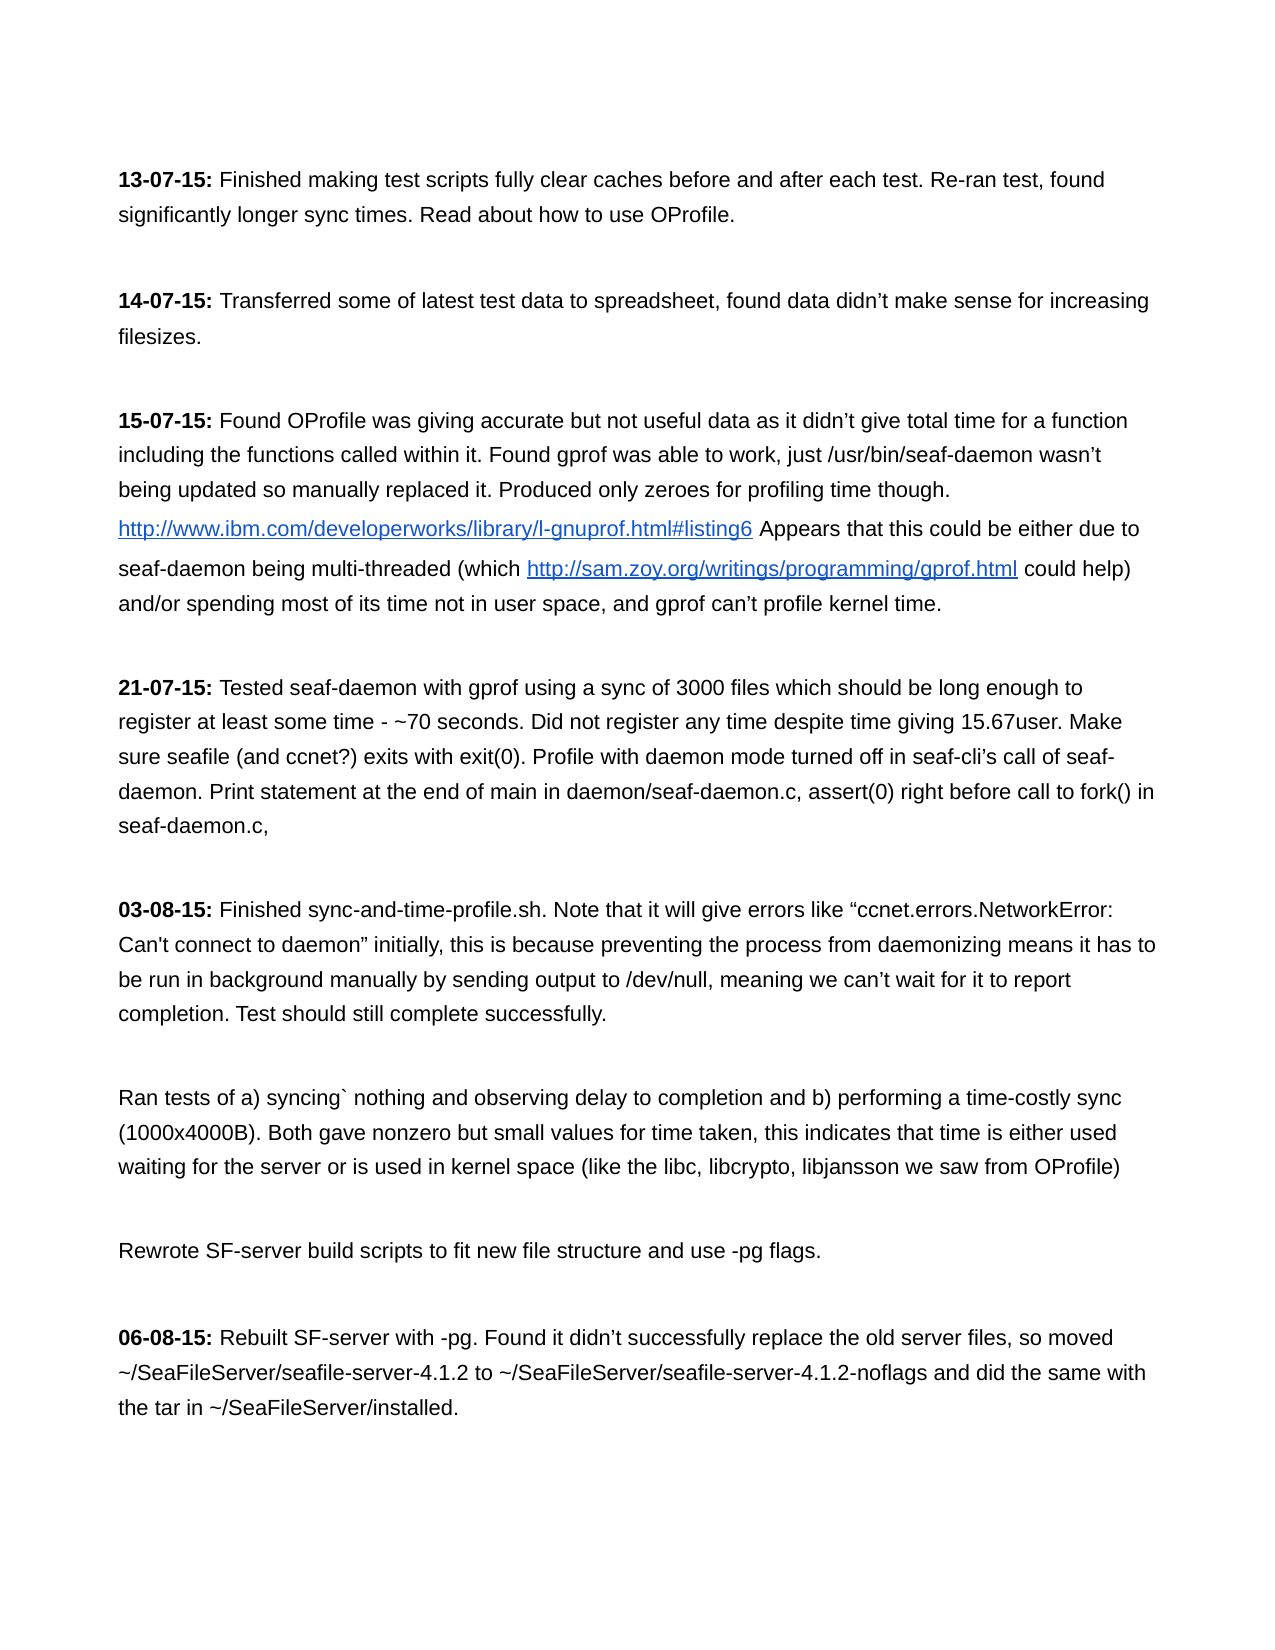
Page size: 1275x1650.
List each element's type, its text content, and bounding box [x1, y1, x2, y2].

text 21-07-15: Tested seaf-daemon with gprof using a sync of 3000 files which should be long enough to register at least some time - ~70 seconds. Did not register any time despite time giving 15.67user. Make sure seafile (and ccnet?) exits with exit(0). Profile with daemon mode turned off in seaf-cli’s call of seaf-daemon. Print statement at the end of main in daemon/seaf-daemon.c, assert(0) right before call to fork() in seaf-daemon.c, [118, 674, 1157, 838]
text Rewrote SF-server build scripts to fit new file structure and use -pg flags. [118, 1238, 1157, 1263]
text Ran tests of a) syncing` nothing and observing delay to completion and b) performing a time-costly sync (1000x4000B). Both gave nonzero but small values for time taken, this indicates that time is either used waiting for the server or is used in kernel space (like the libc, libcrypto, libjansson we saw from OProfile) [118, 1085, 1157, 1179]
text 15-07-15: Found OProfile was giving accurate but not useful data as it didn’t give total time for a function including the functions called within it. Found gprof was able to work, just /usr/bin/seaf-daemon wasn’t being updated so manually replaced it. Produced only zeroes for profiling time though. http://www.ibm.com/developerworks/library/l-gnuprof.html#listing6 Appears that this could be either due to seaf-daemon being multi-threaded (which http://sam.zoy.org/writings/programming/gprof.html could help) and/or spending most of its time not in user space, and gprof can’t profile kernel time. [118, 408, 1157, 616]
text 13-07-15: Finished making test scripts fully clear caches before and after each test. Re-ran test, found significantly longer sync times. Read about how to use OProfile. [118, 167, 1157, 227]
text 14-07-15: Transferred some of latest test data to spreadsheet, found data didn’t make sense for increasing filesizes. [118, 286, 1157, 349]
text 03-08-15: Finished sync-and-time-profile.sh. Note that it will give errors like “ccnet.errors.NetworkError: Can't connect to daemon” initially, this is because preventing the process from daemonizing means it has to be run in background manually by sending output to /dev/null, meaning we can’t wait for it to report completion. Test should still complete successfully. [118, 897, 1157, 1026]
text 06-08-15: Rebuilt SF-server with -pg. Found it didn’t successfully replace the old server files, so moved ~/SeaFileServer/seafile-server-4.1.2 to ~/SeaFileServer/seafile-server-4.1.2-noflags and did the same with the tar in ~/SeaFileServer/installed. [118, 1322, 1157, 1420]
